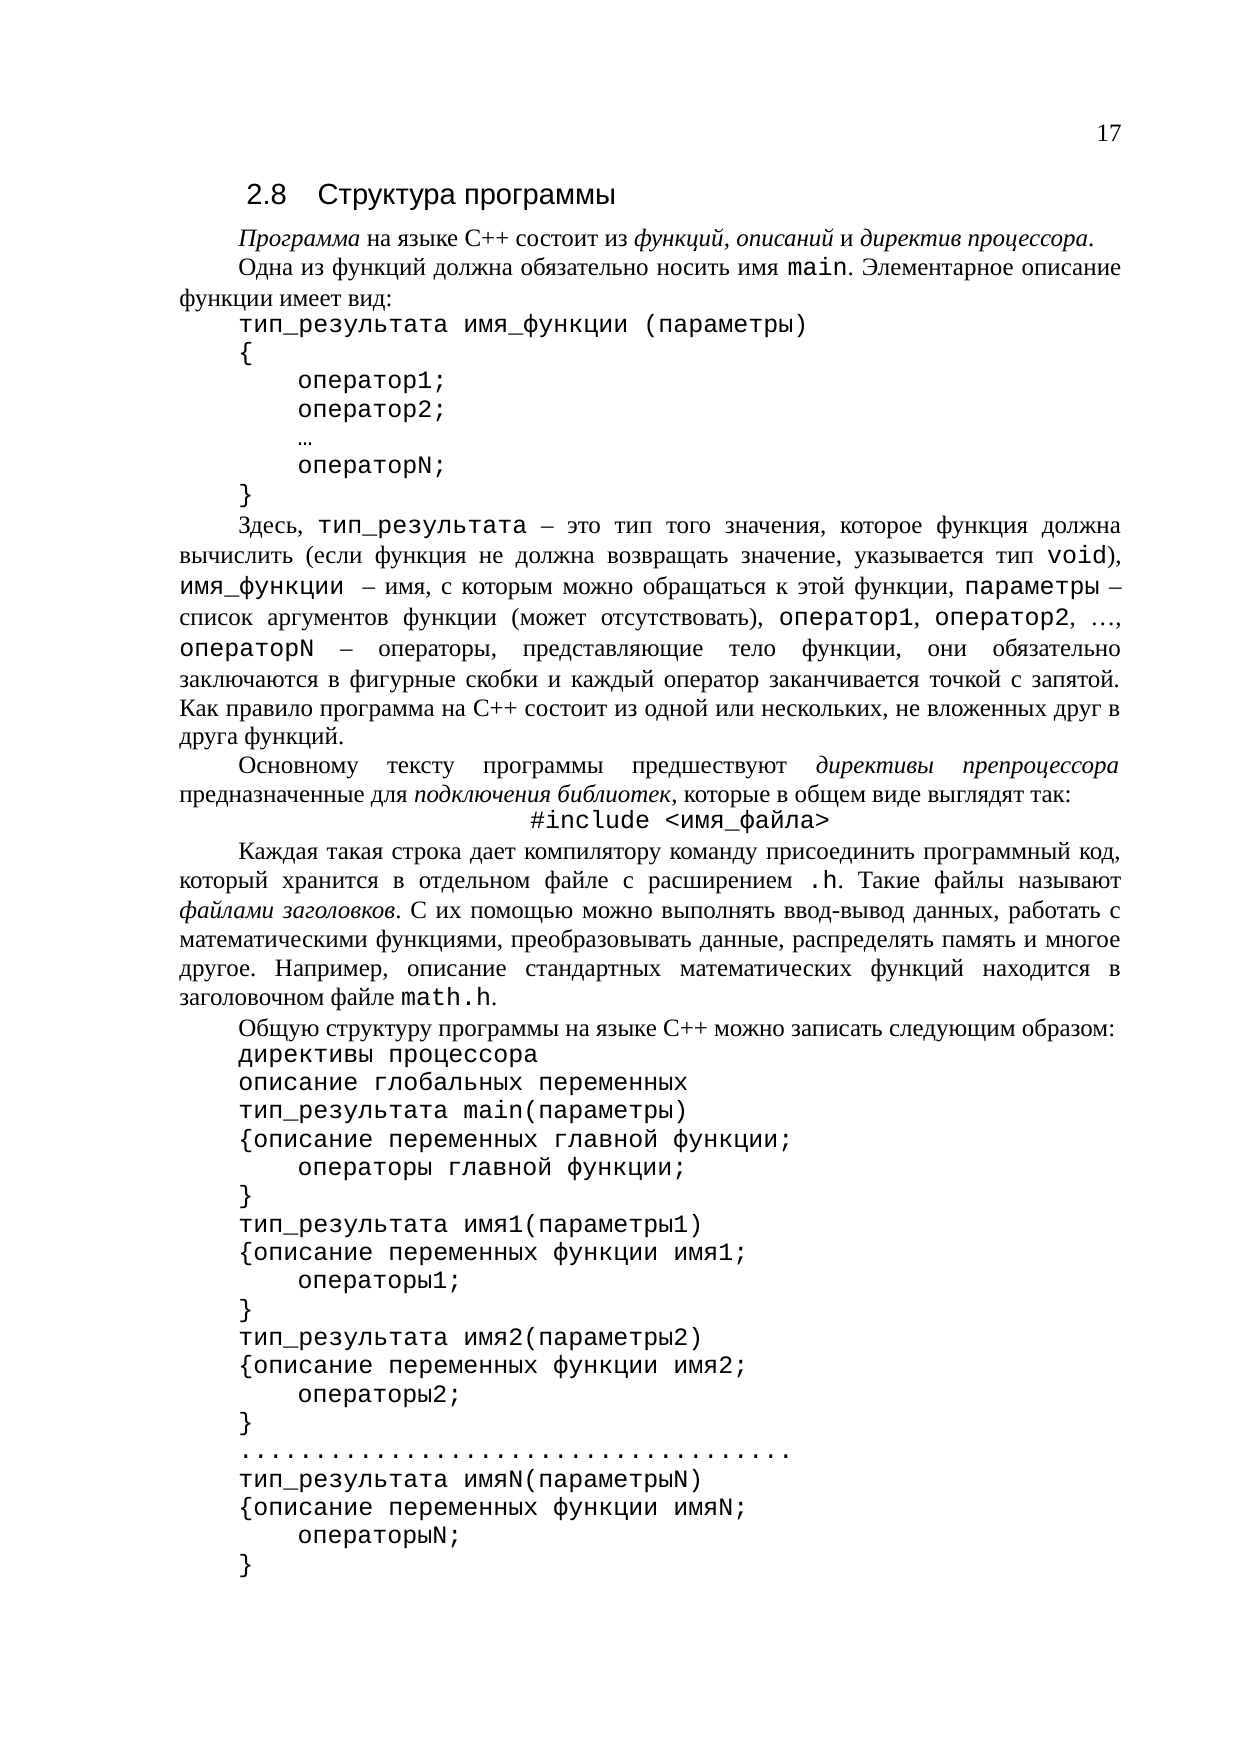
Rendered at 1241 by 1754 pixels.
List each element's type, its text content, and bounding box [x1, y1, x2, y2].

text {описание переменных функции имя1; [238, 1240, 1121, 1268]
text Одна из функций должна обязательно носить имя main. Элементарное описание функции имеет вид: [179, 252, 1121, 311]
text } [238, 1410, 1121, 1438]
text Общую структуру программы на языке С++ можно записать следующим образом: [179, 1013, 1121, 1041]
text } [238, 1551, 1121, 1580]
text { [238, 340, 1121, 368]
text тип_результата имя2(параметры2) [238, 1325, 1121, 1353]
text оператор2; [238, 396, 1121, 425]
text операторN; [238, 453, 1121, 481]
text ..................................... [238, 1438, 1121, 1466]
text Программа на языке С++ состоит из функций, описаний и директив процессора. [179, 223, 1121, 252]
text тип_результата main(параметры) [238, 1098, 1121, 1126]
text директивы процессора [238, 1041, 1121, 1070]
text … [238, 425, 1121, 453]
text Основному тексту программы предшествуют директивы препроцессора предназначенные для подключения библиотек, которые в общем виде выглядят так: [179, 750, 1121, 808]
subtitle Структура программы [179, 177, 1121, 211]
text тип_результата имя_функции (параметры) [238, 311, 1121, 340]
text Каждая такая строка дает компилятору команду присоединить программный код, который хранится в отдельном файле с расширением .h. Такие файлы называют файлами заголовков. С их помощью можно выполнять ввод-вывод данных, работать с математическими функциями, преобразовывать данные, распределять память и многое другое. Например, описание стандартных математических функций находится в заголовочном файле math.h. [179, 836, 1121, 1013]
text операторы главной функции; [238, 1155, 1121, 1183]
text {описание переменных функции имя2; [238, 1353, 1121, 1381]
text операторы2; [238, 1381, 1121, 1410]
text операторыN; [238, 1523, 1121, 1551]
text тип_результата имя1(параметры1) [238, 1211, 1121, 1240]
text } [238, 481, 1121, 510]
text оператор1; [238, 368, 1121, 396]
text операторы1; [238, 1268, 1121, 1296]
text Здесь, тип_результата – это тип того значения, которое функция должна вычислить (если функция не должна возвращать значение, указывается тип void), имя_функции – имя, с которым можно обращаться к этой функции, параметры – список аргументов функции (может отсутствовать), оператор1, оператор2, …, операторN – операторы, представляющие тело функции, они обязательно заключаются в фигурные скобки и каждый оператор заканчивается точкой с запятой. Как правило программа на С++ состоит из одной или нескольких, не вложенных друг в друга функций. [179, 510, 1121, 750]
text тип_результата имяN(параметрыN) [238, 1466, 1121, 1495]
text } [238, 1296, 1121, 1325]
text } [238, 1183, 1121, 1211]
text #include <имя_файла> [179, 808, 1121, 836]
text {описание переменных функции имяN; [238, 1495, 1121, 1523]
text {описание переменных главной функции; [238, 1126, 1121, 1155]
text описание глобальных переменных [238, 1070, 1121, 1098]
